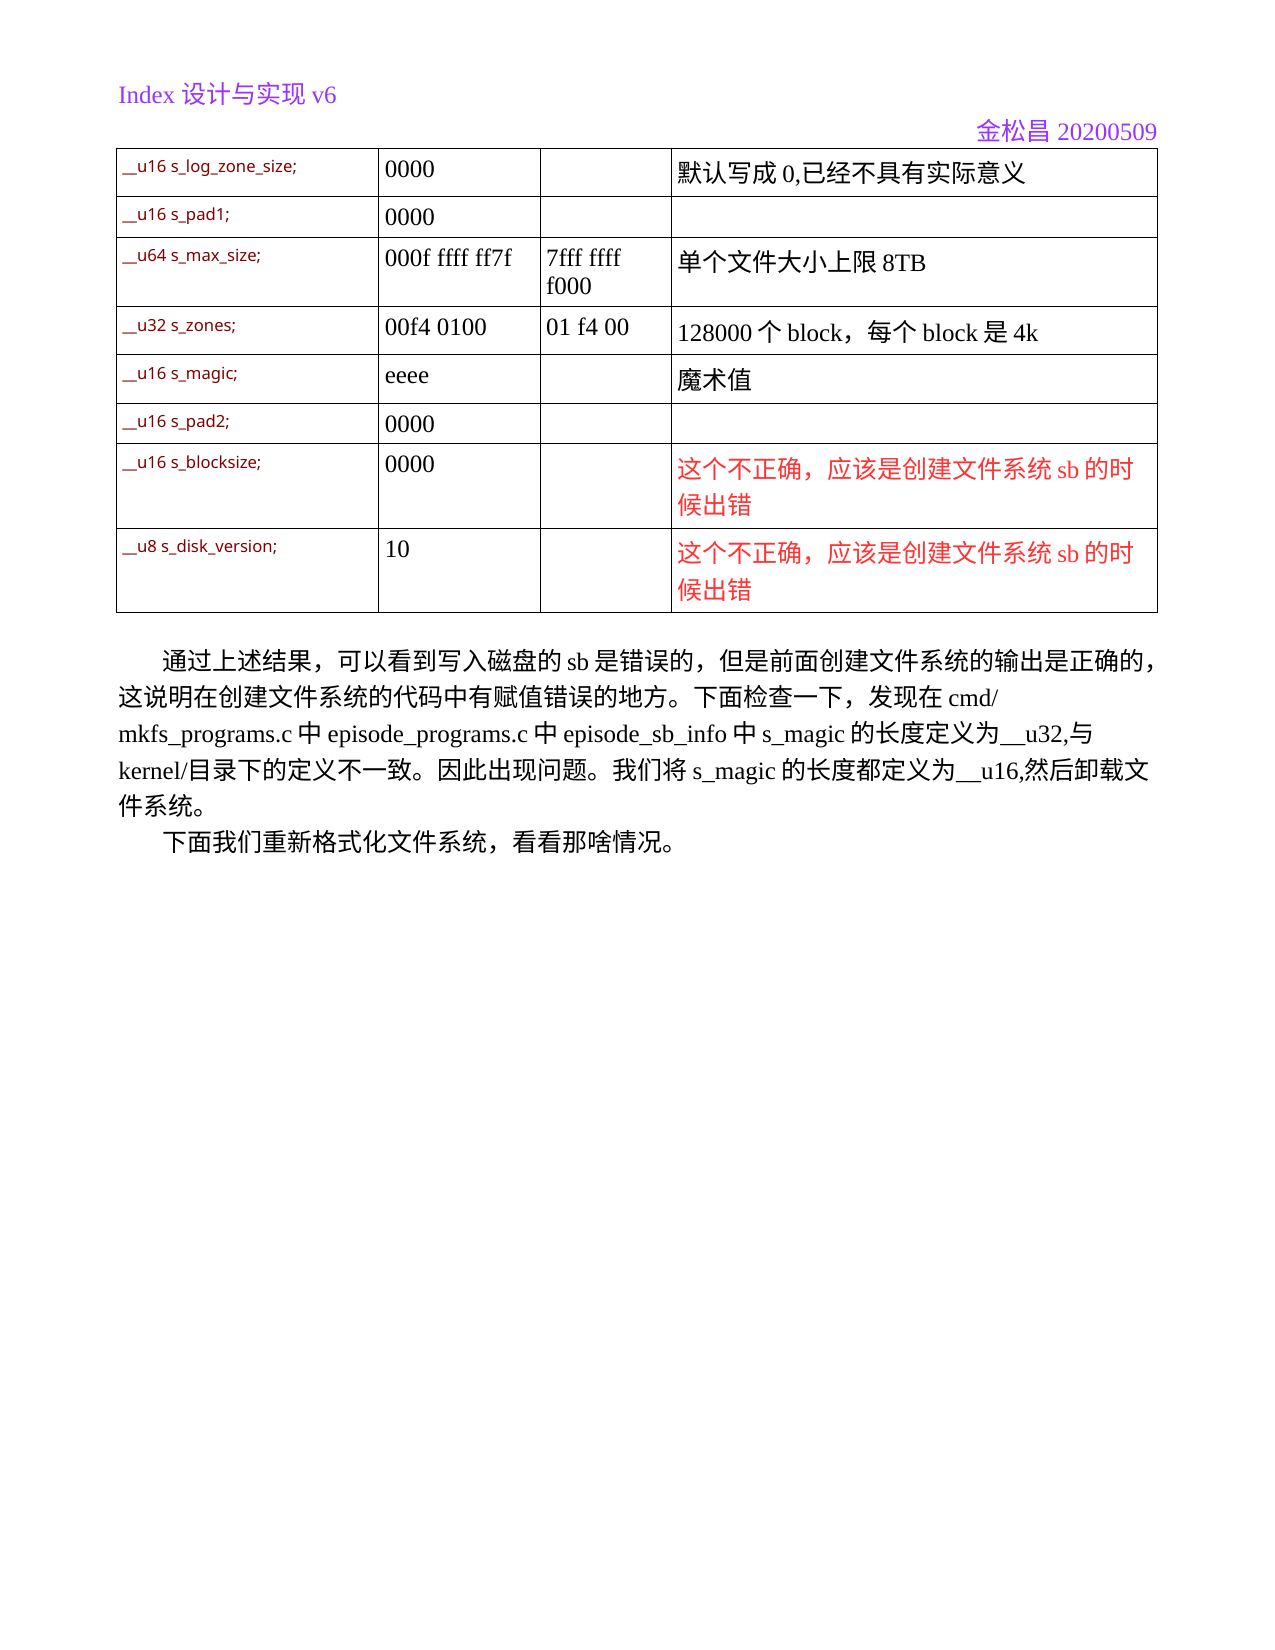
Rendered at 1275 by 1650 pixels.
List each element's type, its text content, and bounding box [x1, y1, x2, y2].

table_cell 这个不正确，应该是创建文件系统sb的时候出错 [672, 444, 1157, 528]
table_cell 0000 [379, 197, 540, 236]
table_cell __u16 s_pad1; [117, 197, 378, 236]
table_cell __u16 s_log_zone_size; [117, 149, 378, 196]
table_cell 0000 [379, 149, 540, 196]
table_cell 0000 [379, 404, 540, 443]
table_cell 0000 [379, 444, 540, 528]
table_cell 128000个block，每个block是4k [672, 307, 1157, 354]
text 通过上述结果，可以看到写入磁盘的sb是错误的，但是前面创建文件系统的输出是正确的，这说明在创建文件系统的代码中有赋值错误的地方。下面检查一下，发现在cmd/mkfs_programs.c中episode_programs.c中episode_sb_info中s_magic的长度定义为__u32,与kernel/目录下的定义不一致。因此出现问题。我们将s_magic的长度都定义为__u16,然后卸载文件系统。 [118, 641, 1157, 823]
table_cell __u64 s_max_size; [117, 238, 378, 306]
table_cell [541, 355, 671, 402]
table_cell 7fff ffff f000 [541, 238, 671, 306]
table_cell 10 [379, 529, 540, 612]
table_cell __u16 s_magic; [117, 355, 378, 402]
table_cell 魔术值 [672, 355, 1157, 402]
table_cell [541, 149, 671, 196]
table_cell __u32 s_zones; [117, 307, 378, 354]
table_cell __u16 s_pad2; [117, 404, 378, 443]
table_cell [541, 404, 671, 443]
table_cell [541, 444, 671, 528]
table_cell 01 f4 00 [541, 307, 671, 354]
table_cell eeee [379, 355, 540, 402]
table_cell [541, 197, 671, 236]
table_cell 000f ffff ff7f [379, 238, 540, 306]
table_cell [672, 197, 1157, 236]
table_cell __u16 s_blocksize; [117, 444, 378, 528]
table_cell [541, 529, 671, 612]
table_cell 这个不正确，应该是创建文件系统sb的时候出错 [672, 529, 1157, 612]
table_cell 单个文件大小上限8TB [672, 238, 1157, 306]
table_cell 00f4 0100 [379, 307, 540, 354]
text 下面我们重新格式化文件系统，看看那啥情况。 [118, 823, 1157, 859]
table_cell __u8 s_disk_version; [117, 529, 378, 612]
table_cell 默认写成0,已经不具有实际意义 [672, 149, 1157, 196]
table_cell [672, 404, 1157, 443]
